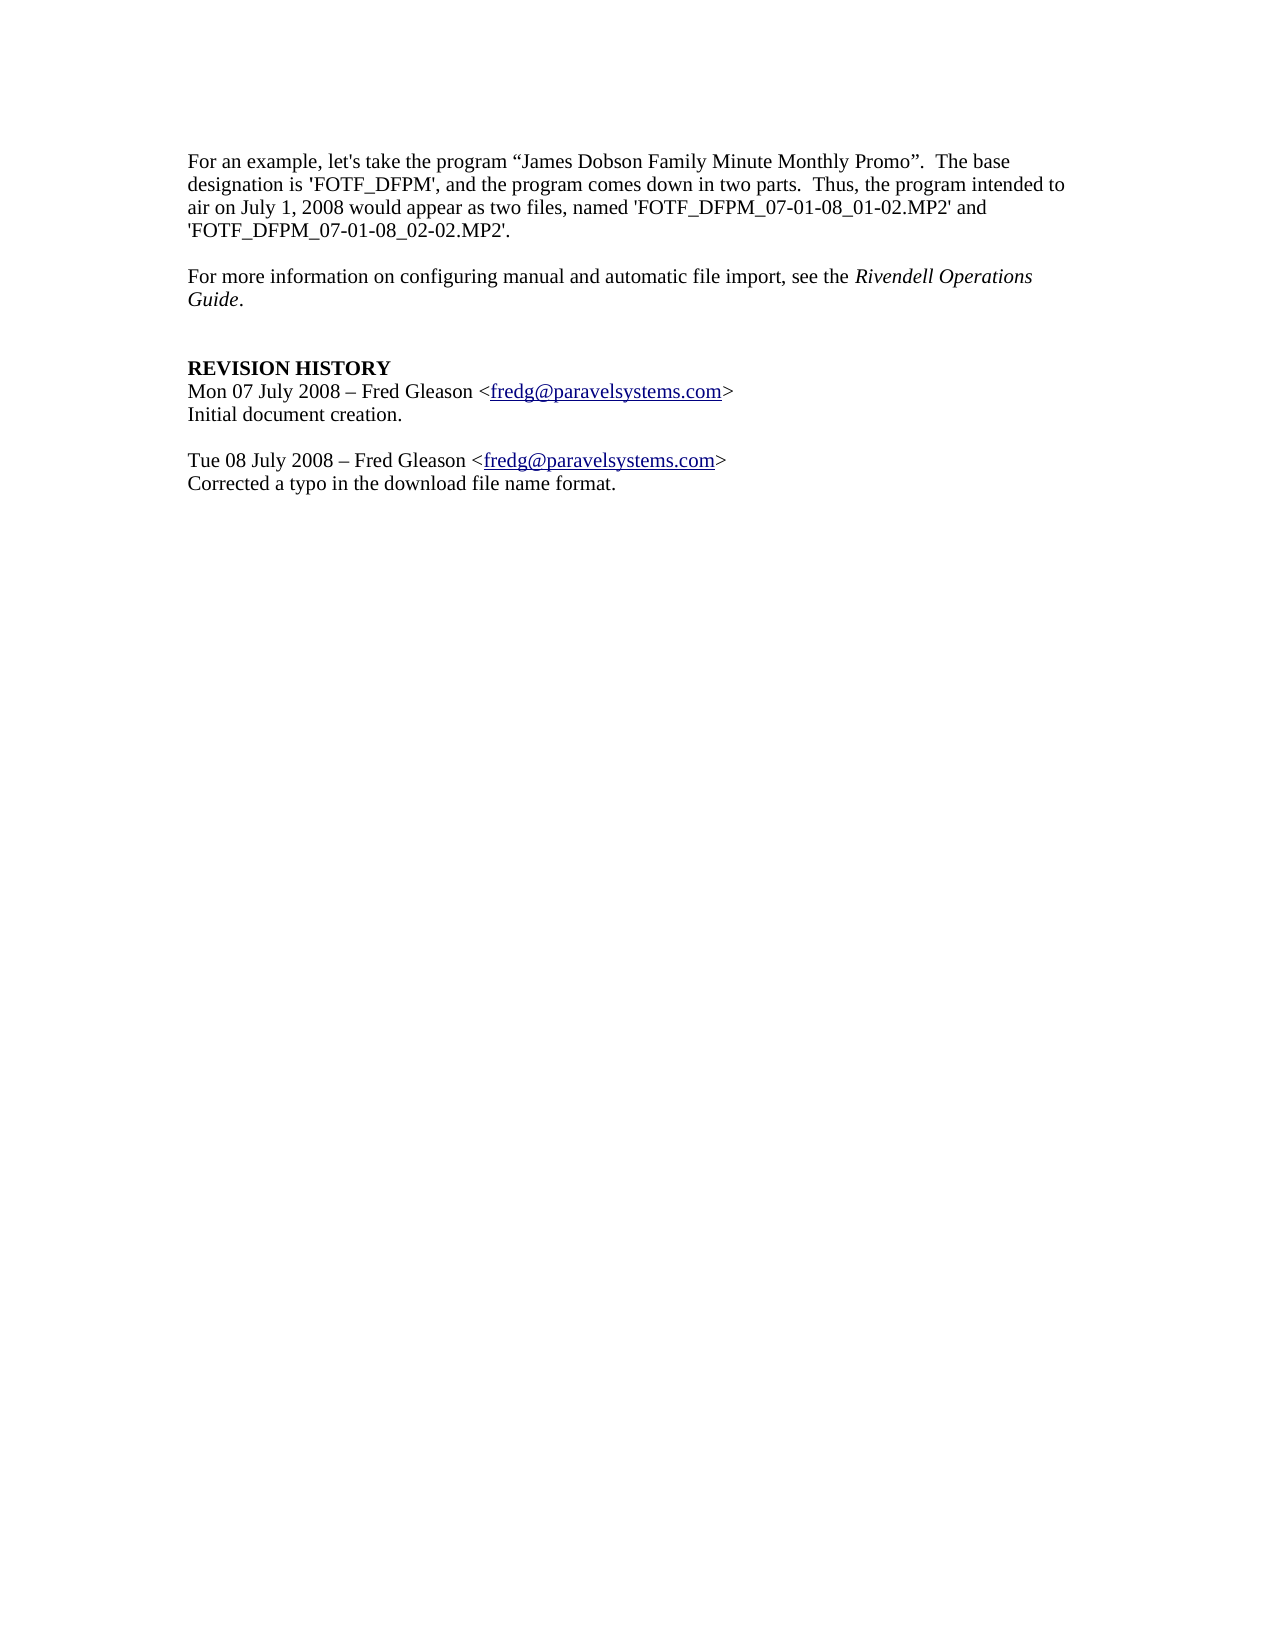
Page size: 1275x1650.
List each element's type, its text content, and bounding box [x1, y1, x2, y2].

text Initial document creation. [187, 403, 1087, 426]
text For an example, let's take the program “James Dobson Family Minute Monthly Promo”. The base designation is 'FOTF_DFPM', and the program comes down in two parts. Thus, the program intended to air on July 1, 2008 would appear as two files, named 'FOTF_DFPM_07-01-08_01-02.MP2' and 'FOTF_DFPM_07-01-08_02-02.MP2'. [187, 150, 1087, 242]
text Corrected a typo in the download file name format. [187, 472, 1087, 495]
text Tue 08 July 2008 – Fred Gleason <fredg@paravelsystems.com> [187, 449, 1087, 472]
text Mon 07 July 2008 – Fred Gleason <fredg@paravelsystems.com> [187, 380, 1087, 403]
text REVISION HISTORY [187, 357, 1087, 380]
text For more information on configuring manual and automatic file import, see the Rivendell Operations Guide. [187, 265, 1087, 311]
